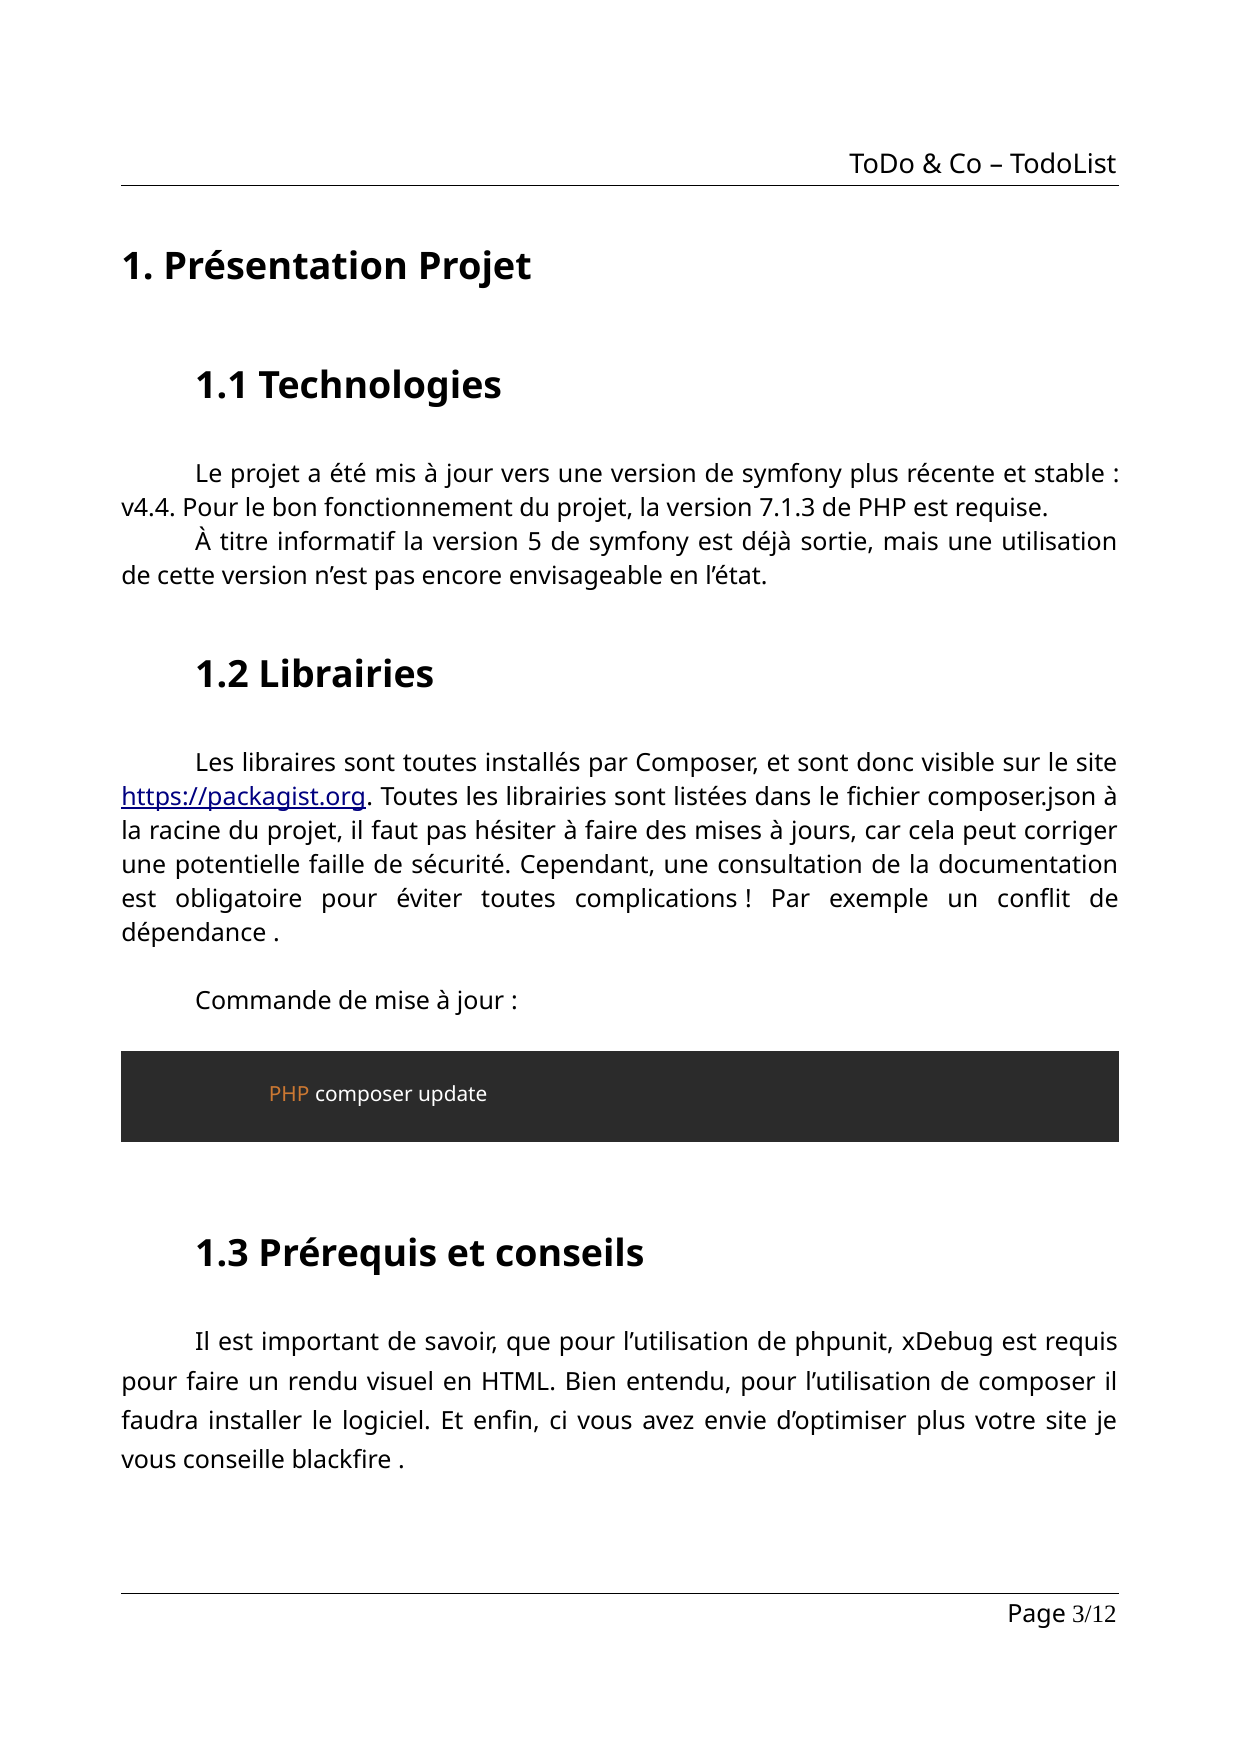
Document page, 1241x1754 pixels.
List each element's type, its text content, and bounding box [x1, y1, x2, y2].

text PHP composer update [121, 1079, 1119, 1108]
subtitle 1. Présentation Projet [121, 239, 1119, 291]
text Les libraires sont toutes installés par Composer, et sont donc visible sur le site https://packagist.org. Toutes les librairies sont listées dans le fichier composer.json à la racine du projet, il faut pas hésiter à faire des mises à jours, car cela peut corriger une potentielle faille de sécurité. Cependant, une consultation de la documentation est obligatoire pour éviter toutes complications ! Par exemple un conflit de dépendance . [121, 744, 1119, 949]
text Commande de mise à jour : [121, 983, 1119, 1017]
text Il est important de savoir, que pour l’utilisation de phpunit, xDebug est requis pour faire un rendu visuel en HTML. Bien entendu, pour l’utilisation de composer il faudra installer le logiciel. Et enfin, ci vous avez envie d’optimiser plus votre site je vous conseille blackfire . [121, 1324, 1119, 1476]
subtitle 1.3 Prérequis et conseils [121, 1226, 1119, 1277]
text Le projet a été mis à jour vers une version de symfony plus récente et stable : v4.4. Pour le bon fonctionnement du projet, la version 7.1.3 de PHP est requise. [121, 456, 1119, 524]
subtitle 1.1 Technologies [121, 358, 1119, 409]
subtitle 1.2 Librairies [121, 647, 1119, 698]
text À titre informatif la version 5 de symfony est déjà sortie, mais une utilisation de cette version n’est pas encore envisageable en l’état. [121, 524, 1119, 592]
